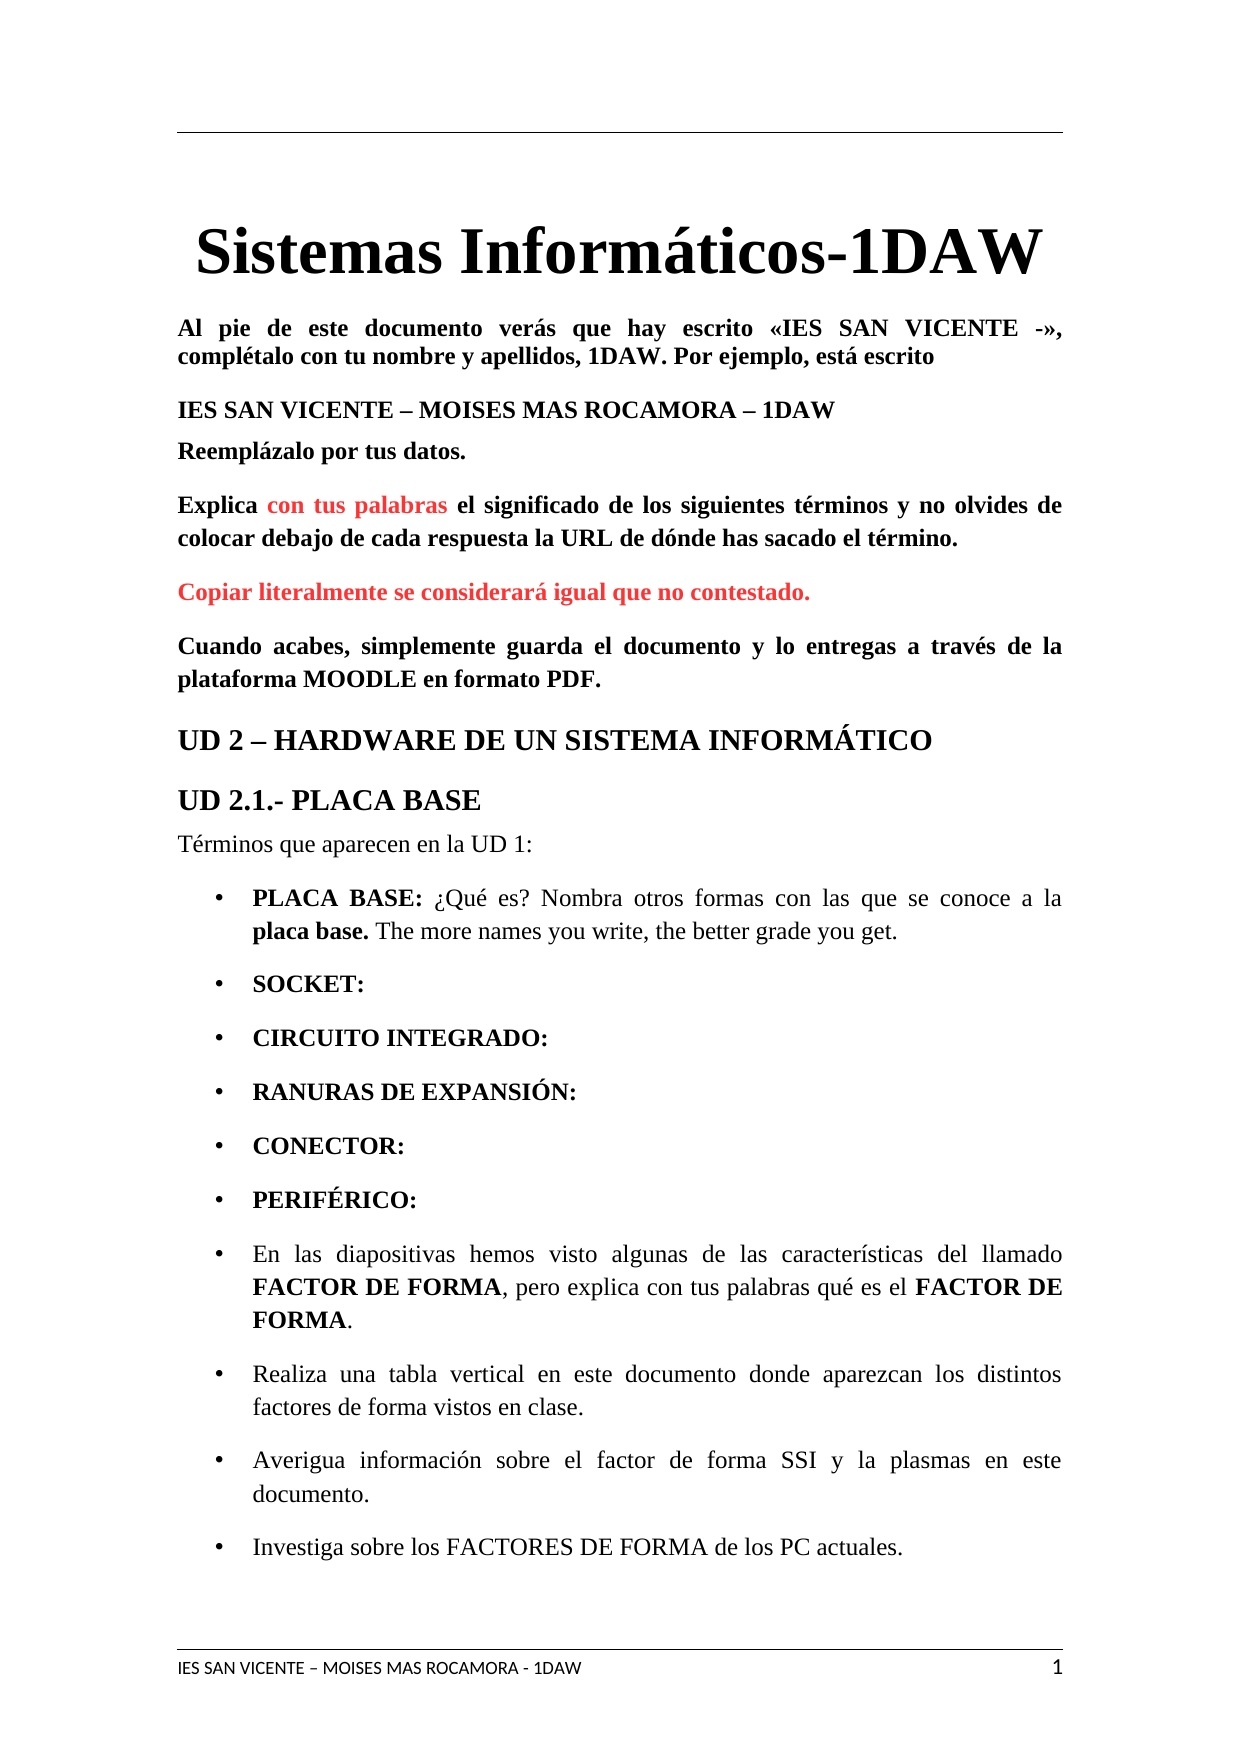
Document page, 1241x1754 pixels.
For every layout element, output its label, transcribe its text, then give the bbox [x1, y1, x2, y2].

list Averigua información sobre el factor de forma SSI y la plasmas en este documento. [215, 1446, 1063, 1507]
list En las diapositivas hemos visto algunas de las características del llamado FACTOR DE FORMA, pero explica con tus palabras qué es el FACTOR DE FORMA. [215, 1239, 1063, 1334]
list CIRCUITO INTEGRADO: [215, 1023, 1063, 1052]
list PLACA BASE: ¿Qué es? Nombra otros formas con las que se conoce a la placa base. The more names you write, the better grade you get. [215, 883, 1063, 944]
title Sistemas Informáticos-1DAW [177, 211, 1063, 288]
list RANURAS DE EXPANSIÓN: [215, 1077, 1063, 1106]
text Términos que aparecen en la UD 1: [177, 829, 1063, 858]
list Investiga sobre los FACTORES DE FORMA de los PC actuales. [215, 1532, 1063, 1561]
subtitle UD 2 – HARDWARE DE UN SISTEMA INFORMÁTICO [177, 722, 1063, 757]
text Explica con tus palabras el significado de los siguientes términos y no olvides de colocar debajo de cada respuesta la URL de dónde has sacado el término. [177, 490, 1063, 552]
subtitle IES SAN VICENTE – MOISES MAS ROCAMORA – 1DAW [177, 395, 1063, 424]
list SOCKET: [215, 969, 1063, 998]
list PERIFÉRICO: [215, 1185, 1063, 1214]
list CONECTOR: [215, 1131, 1063, 1160]
text Copiar literalmente se considerará igual que no contestado. [177, 577, 1063, 606]
list Realiza una tabla vertical en este documento donde aparezcan los distintos factores de forma vistos en clase. [215, 1359, 1063, 1421]
text Cuando acabes, simplemente guarda el documento y lo entregas a través de la plataforma MOODLE en formato PDF. [177, 631, 1063, 693]
text Reemplázalo por tus datos. [177, 436, 1063, 465]
subtitle UD 2.1.- PLACA BASE [177, 782, 1063, 816]
subtitle Al pie de este documento verás que hay escrito «IES SAN VICENTE -», complétalo con tu nombre y apellidos, 1DAW. Por ejemplo, está escrito [177, 313, 1063, 370]
